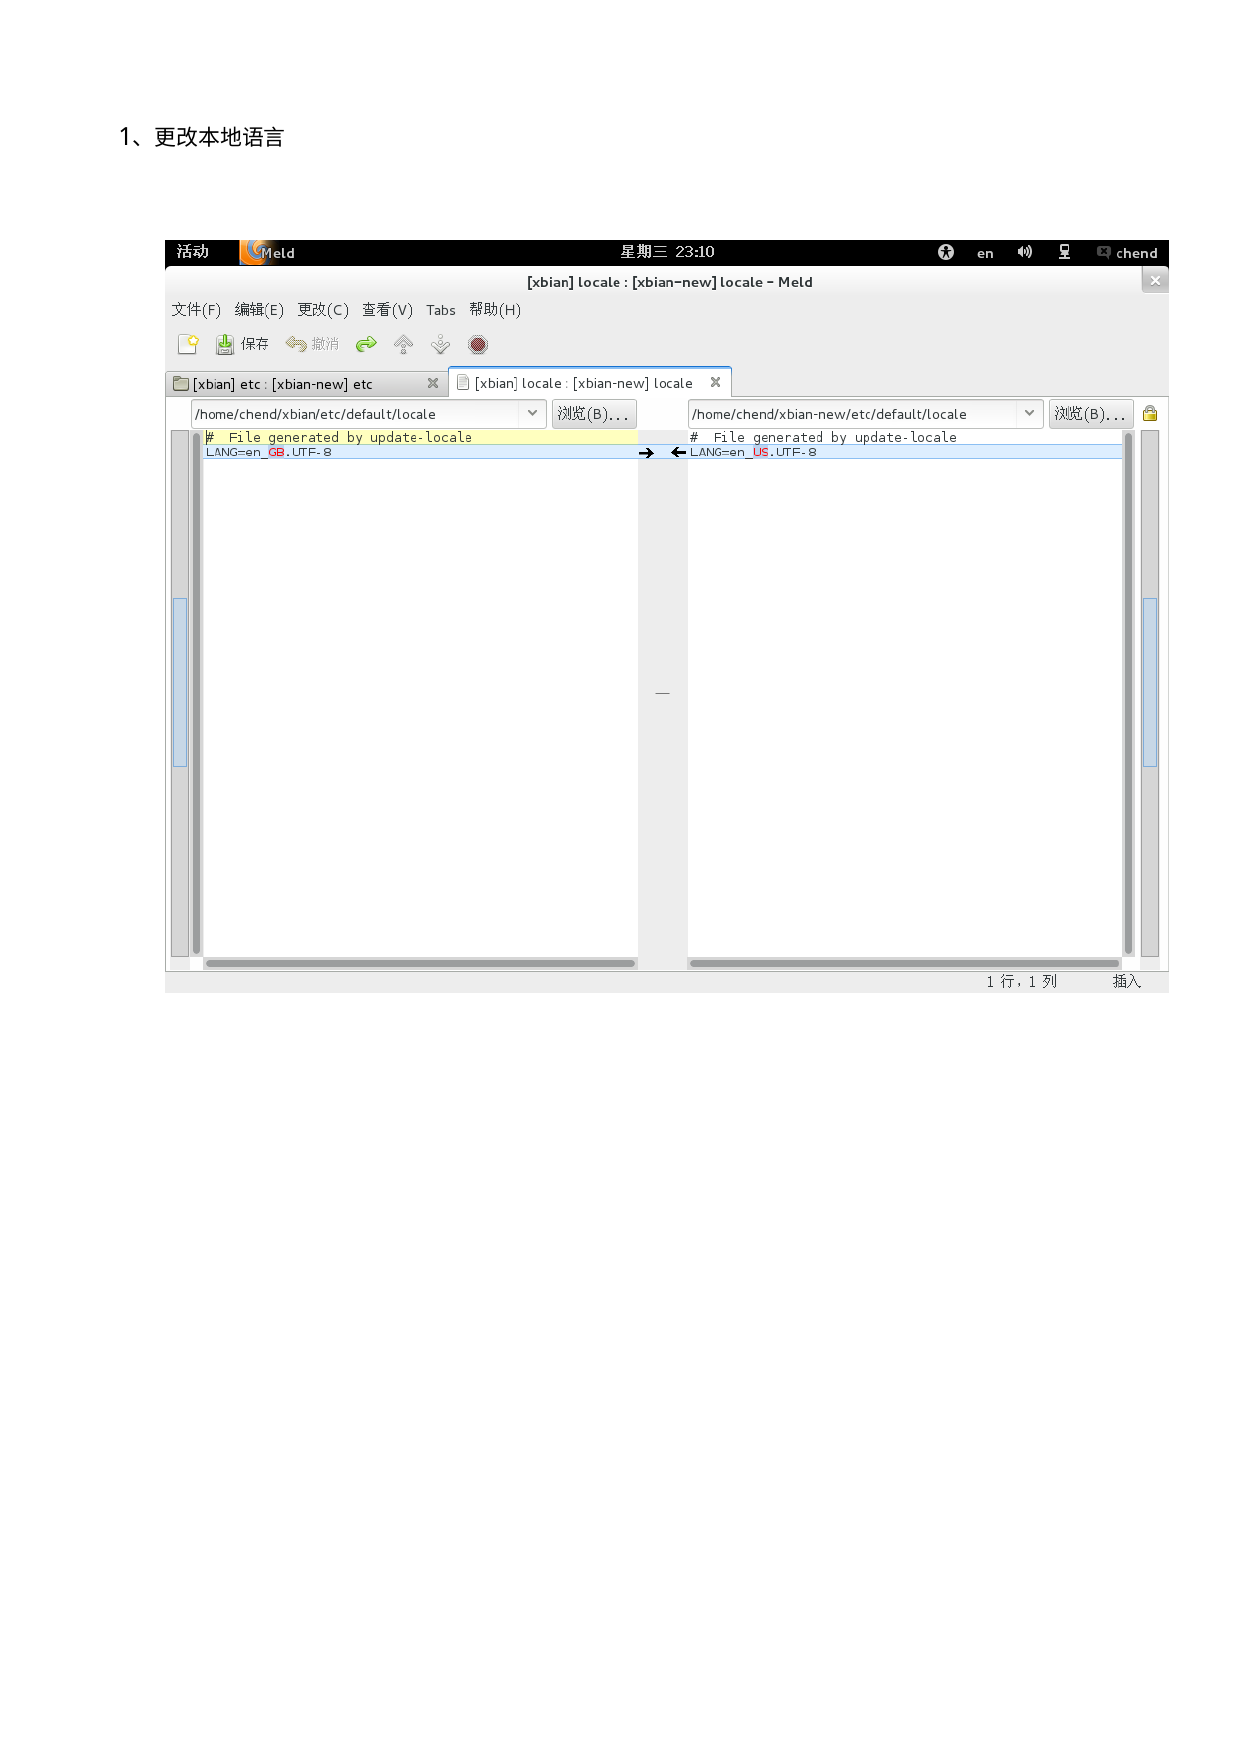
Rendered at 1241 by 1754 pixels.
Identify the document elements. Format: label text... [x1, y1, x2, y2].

text 1、更改本地语言 [118, 118, 1122, 152]
picture [165, 240, 1169, 993]
